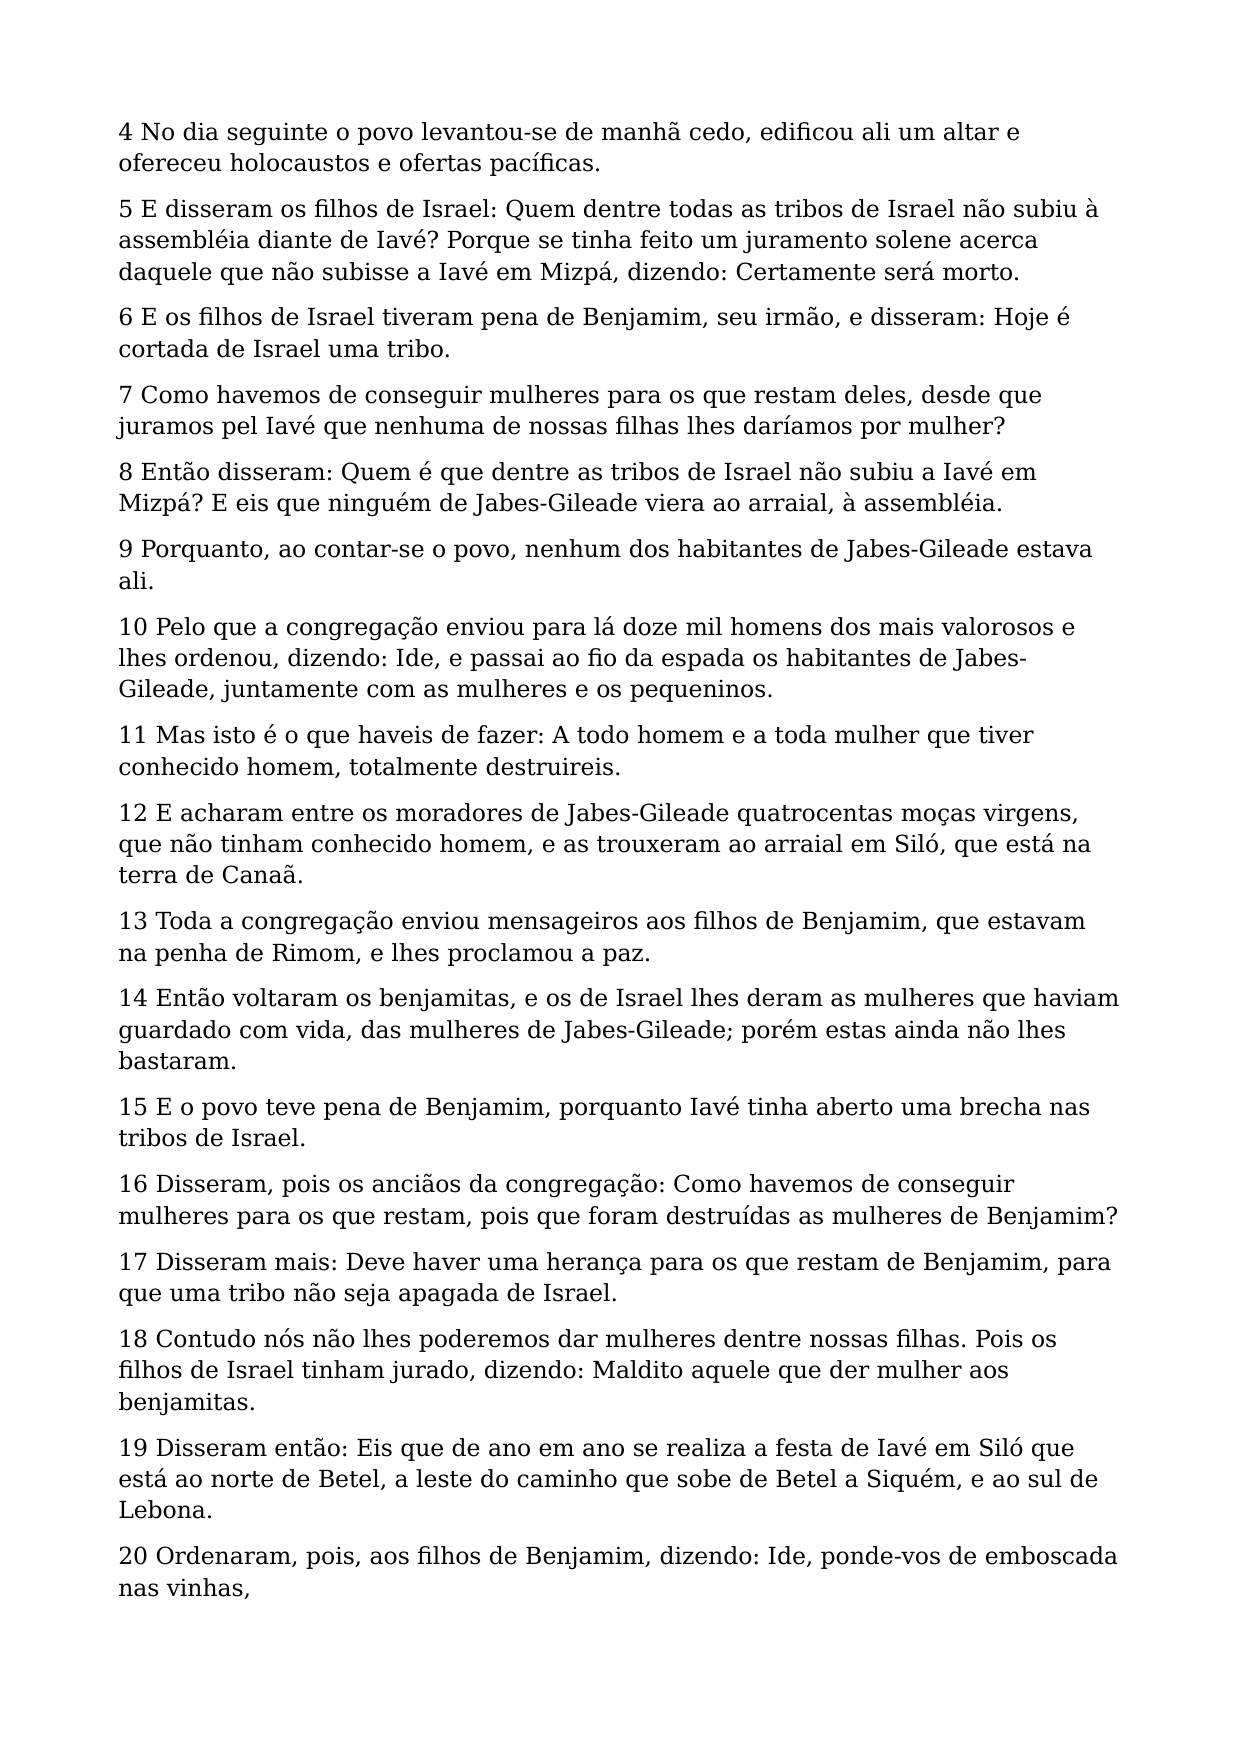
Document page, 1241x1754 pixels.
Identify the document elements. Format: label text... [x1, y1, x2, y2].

text 10 Pelo que a congregação enviou para lá doze mil homens dos mais valorosos e lhes ordenou, dizendo: Ide, e passai ao fio da espada os habitantes de Jabes-Gileade, juntamente com as mulheres e os pequeninos. [118, 613, 1122, 703]
text 4 No dia seguinte o povo levantou-se de manhã cedo, edificou ali um altar e ofereceu holocaustos e ofertas pacíficas. [118, 118, 1122, 177]
text 8 Então disseram: Quem é que dentre as tribos de Israel não subiu a Iavé em Mizpá? E eis que ninguém de Jabes-Gileade viera ao arraial, à assembléia. [118, 459, 1122, 517]
text 14 Então voltaram os benjamitas, e os de Israel lhes deram as mulheres que haviam guardado com vida, das mulheres de Jabes-Gileade; porém estas ainda não lhes bastaram. [118, 985, 1122, 1075]
text 5 E disseram os filhos de Israel: Quem dentre todas as tribos de Israel não subiu à assembléia diante de Iavé? Porque se tinha feito um juramento solene acerca daquele que não subisse a Iavé em Mizpá, dizendo: Certamente será morto. [118, 195, 1122, 285]
text 20 Ordenaram, pois, aos filhos de Benjamim, dizendo: Ide, ponde-vos de emboscada nas vinhas, [118, 1543, 1122, 1602]
text 16 Disseram, pois os anciãos da congregação: Como havemos de conseguir mulheres para os que restam, pois que foram destruídas as mulheres de Benjamim? [118, 1171, 1122, 1230]
text 9 Porquanto, ao contar-se o povo, nenhum dos habitantes de Jabes-Gileade estava ali. [118, 536, 1122, 594]
text 18 Contudo nós não lhes poderemos dar mulheres dentre nossas filhas. Pois os filhos de Israel tinham jurado, dizendo: Maldito aquele que der mulher aos benjamitas. [118, 1326, 1122, 1416]
text 13 Toda a congregação enviou mensageiros aos filhos de Benjamim, que estavam na penha de Rimom, e lhes proclamou a paz. [118, 908, 1122, 966]
text 6 E os filhos de Israel tiveram pena de Benjamim, seu irmão, e disseram: Hoje é cortada de Israel uma tribo. [118, 304, 1122, 363]
text 15 E o povo teve pena de Benjamim, porquanto Iavé tinha aberto uma brecha nas tribos de Israel. [118, 1094, 1122, 1152]
text 17 Disseram mais: Deve haver uma herança para os que restam de Benjamim, para que uma tribo não seja apagada de Israel. [118, 1248, 1122, 1307]
text 12 E acharam entre os moradores de Jabes-Gileade quatrocentas moças virgens, que não tinham conhecido homem, e as trouxeram ao arraial em Siló, que está na terra de Canaã. [118, 799, 1122, 889]
text 11 Mas isto é o que haveis de fazer: A todo homem e a toda mulher que tiver conhecido homem, totalmente destruireis. [118, 722, 1122, 781]
text 7 Como havemos de conseguir mulheres para os que restam deles, desde que juramos pel Iavé que nenhuma de nossas filhas lhes daríamos por mulher? [118, 381, 1122, 440]
text 19 Disseram então: Eis que de ano em ano se realiza a festa de Iavé em Siló que está ao norte de Betel, a leste do caminho que sobe de Betel a Siquém, e ao sul de Lebona. [118, 1434, 1122, 1524]
